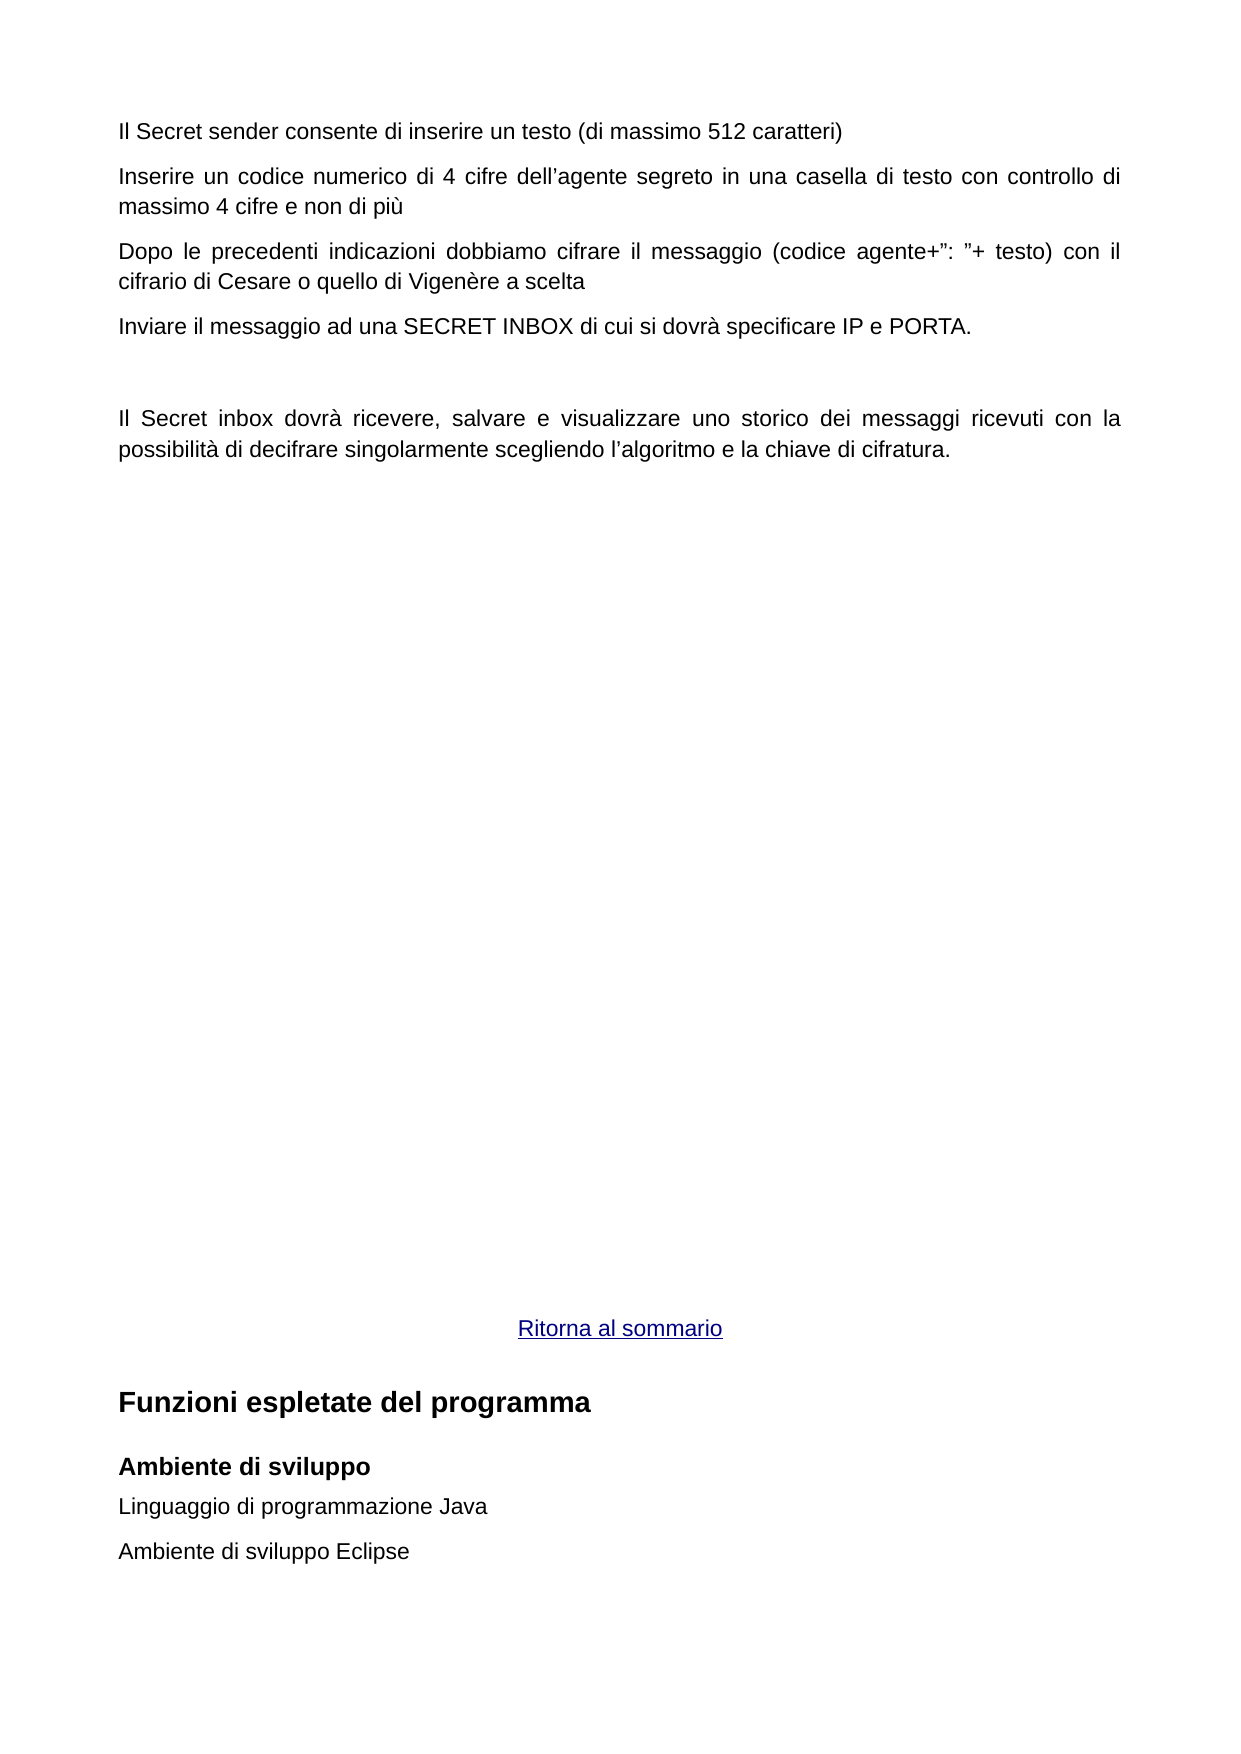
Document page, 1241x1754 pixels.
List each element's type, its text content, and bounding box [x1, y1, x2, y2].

text Ambiente di sviluppo Eclipse [118, 1538, 1122, 1564]
text Dopo le precedenti indicazioni dobbiamo cifrare il messaggio (codice agente+”: ”+ testo) con il cifrario di Cesare o quello di Vigenère a scelta [118, 238, 1122, 294]
subtitle Ambiente di sviluppo [118, 1452, 1122, 1481]
text Inviare il messaggio ad una SECRET INBOX di cui si dovrà specificare IP e PORTA. [118, 313, 1122, 339]
subtitle Funzioni espletate del programma [118, 1385, 1122, 1418]
text Inserire un codice numerico di 4 cifre dell’agente segreto in una casella di testo con controllo di massimo 4 cifre e non di più [118, 163, 1122, 219]
text Il Secret sender consente di inserire un testo (di massimo 512 caratteri) [118, 118, 1122, 144]
text Il Secret inbox dovrà ricevere, salvare e visualizzare uno storico dei messaggi ricevuti con la possibilità di decifrare singolarmente scegliendo l’algoritmo e la chiave di cifratura. [118, 405, 1122, 462]
text Linguaggio di programmazione Java [118, 1493, 1122, 1519]
text Ritorna al sommario [118, 1315, 1122, 1341]
